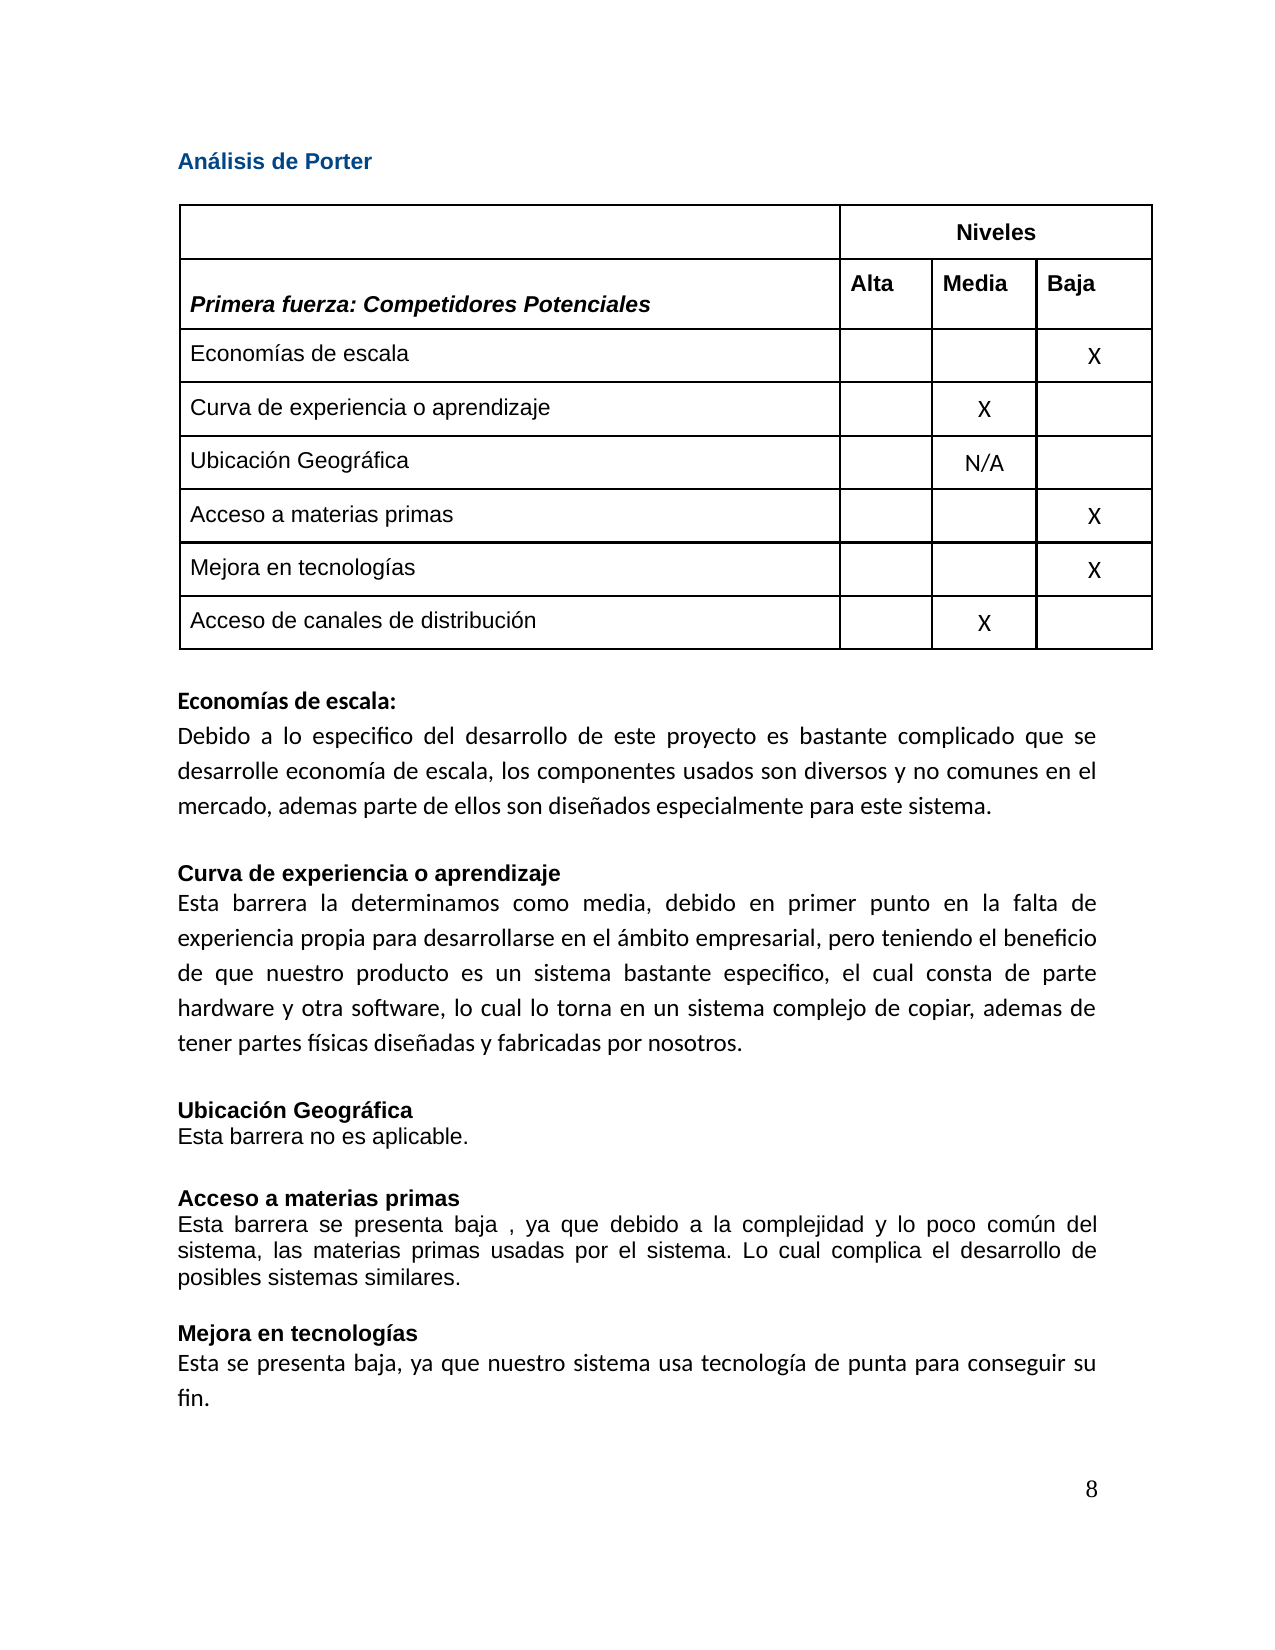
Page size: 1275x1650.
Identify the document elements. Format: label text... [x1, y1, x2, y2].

table_header [181, 206, 839, 258]
table_cell X [933, 597, 1035, 648]
table_cell Media [933, 260, 1035, 328]
table_cell [841, 597, 931, 648]
table_cell X [1038, 330, 1151, 381]
table_cell [933, 544, 1035, 595]
table_cell N/A [933, 437, 1035, 488]
table_cell X [933, 383, 1035, 434]
table_cell [1038, 383, 1151, 434]
table_cell Ubicación Geográfica [181, 437, 839, 488]
table_cell [841, 383, 931, 434]
text Ubicación Geográfica [177, 1097, 1098, 1123]
table_cell [841, 330, 931, 381]
table_cell Baja [1038, 260, 1151, 328]
table_cell [841, 437, 931, 488]
text Mejora en tecnologías [177, 1320, 1098, 1347]
table_cell [1038, 437, 1151, 488]
table_cell Acceso a materias primas [181, 490, 839, 541]
text Acceso a materias primas [177, 1184, 1098, 1211]
text Curva de experiencia o aprendizaje [177, 860, 1098, 887]
table_cell Acceso de canales de distribución [181, 597, 839, 648]
table_cell Curva de experiencia o aprendizaje [181, 383, 839, 434]
table_cell [841, 490, 931, 541]
text Esta barrera no es aplicable. [177, 1123, 1098, 1149]
table_cell Mejora en tecnologías [181, 544, 839, 595]
text Debido a lo especifico del desarrollo de este proyecto es bastante complicado que se desarrolle economía de escala, los componentes usados son diversos y no comunes en el mercado, ademas parte de ellos son diseñados especialmente para este sistema. [177, 720, 1098, 821]
table_cell X [1038, 544, 1151, 595]
subtitle Análisis de Porter [177, 148, 1098, 174]
table_cell [841, 544, 931, 595]
table_cell [933, 490, 1035, 541]
table_cell Economías de escala [181, 330, 839, 381]
table_cell Alta [841, 260, 931, 328]
text Esta se presenta baja, ya que nuestro sistema usa tecnología de punta para conseguir su fin. [177, 1347, 1098, 1412]
text Esta barrera se presenta baja , ya que debido a la complejidad y lo poco común del sistema, las materias primas usadas por el sistema. Lo cual complica el desarrollo de posibles sistemas similares. [177, 1211, 1098, 1290]
table_cell X [1038, 490, 1151, 541]
table_header Niveles [841, 206, 1151, 258]
text Economías de escala: [177, 685, 1098, 716]
table_cell Primera fuerza: Competidores Potenciales [181, 260, 839, 328]
text Esta barrera la determinamos como media, debido en primer punto en la falta de experiencia propia para desarrollarse en el ámbito empresarial, pero teniendo el beneficio de que nuestro producto es un sistema bastante especifico, el cual consta de parte hardware y otra software, lo cual lo torna en un sistema complejo de copiar, ademas de tener partes físicas diseñadas y fabricadas por nosotros. [177, 887, 1098, 1057]
table_cell [933, 330, 1035, 381]
table_cell [1038, 597, 1151, 648]
